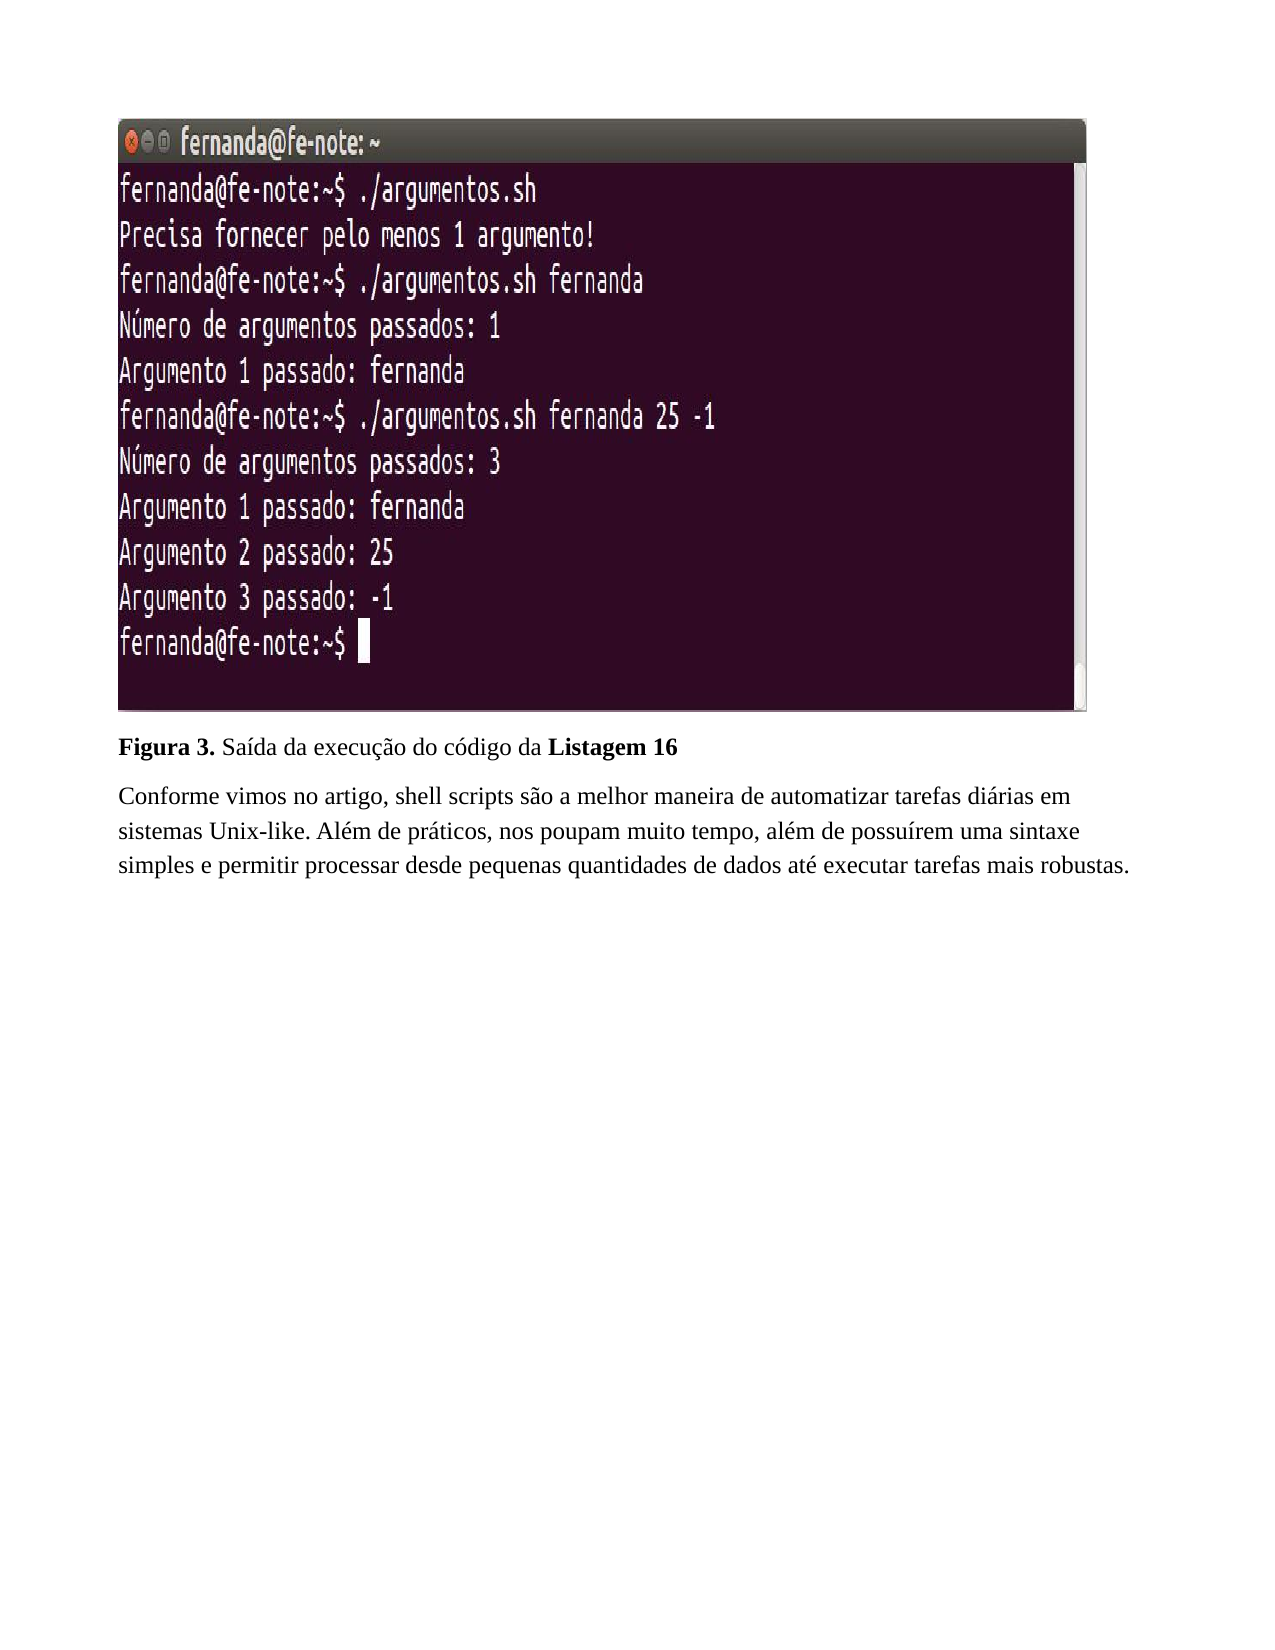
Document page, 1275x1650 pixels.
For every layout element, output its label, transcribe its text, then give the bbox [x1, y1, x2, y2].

text Figura 3. Saída da execução do código da Listagem 16 [118, 732, 1157, 761]
text Conforme vimos no artigo, shell scripts são a melhor maneira de automatizar tarefas diárias em sistemas Unix-like. Além de práticos, nos poupam muito tempo, além de possuírem uma sintaxe simples e permitir processar desde pequenas quantidades de dados até executar tarefas mais robustas. [118, 781, 1157, 879]
picture [118, 118, 1087, 712]
